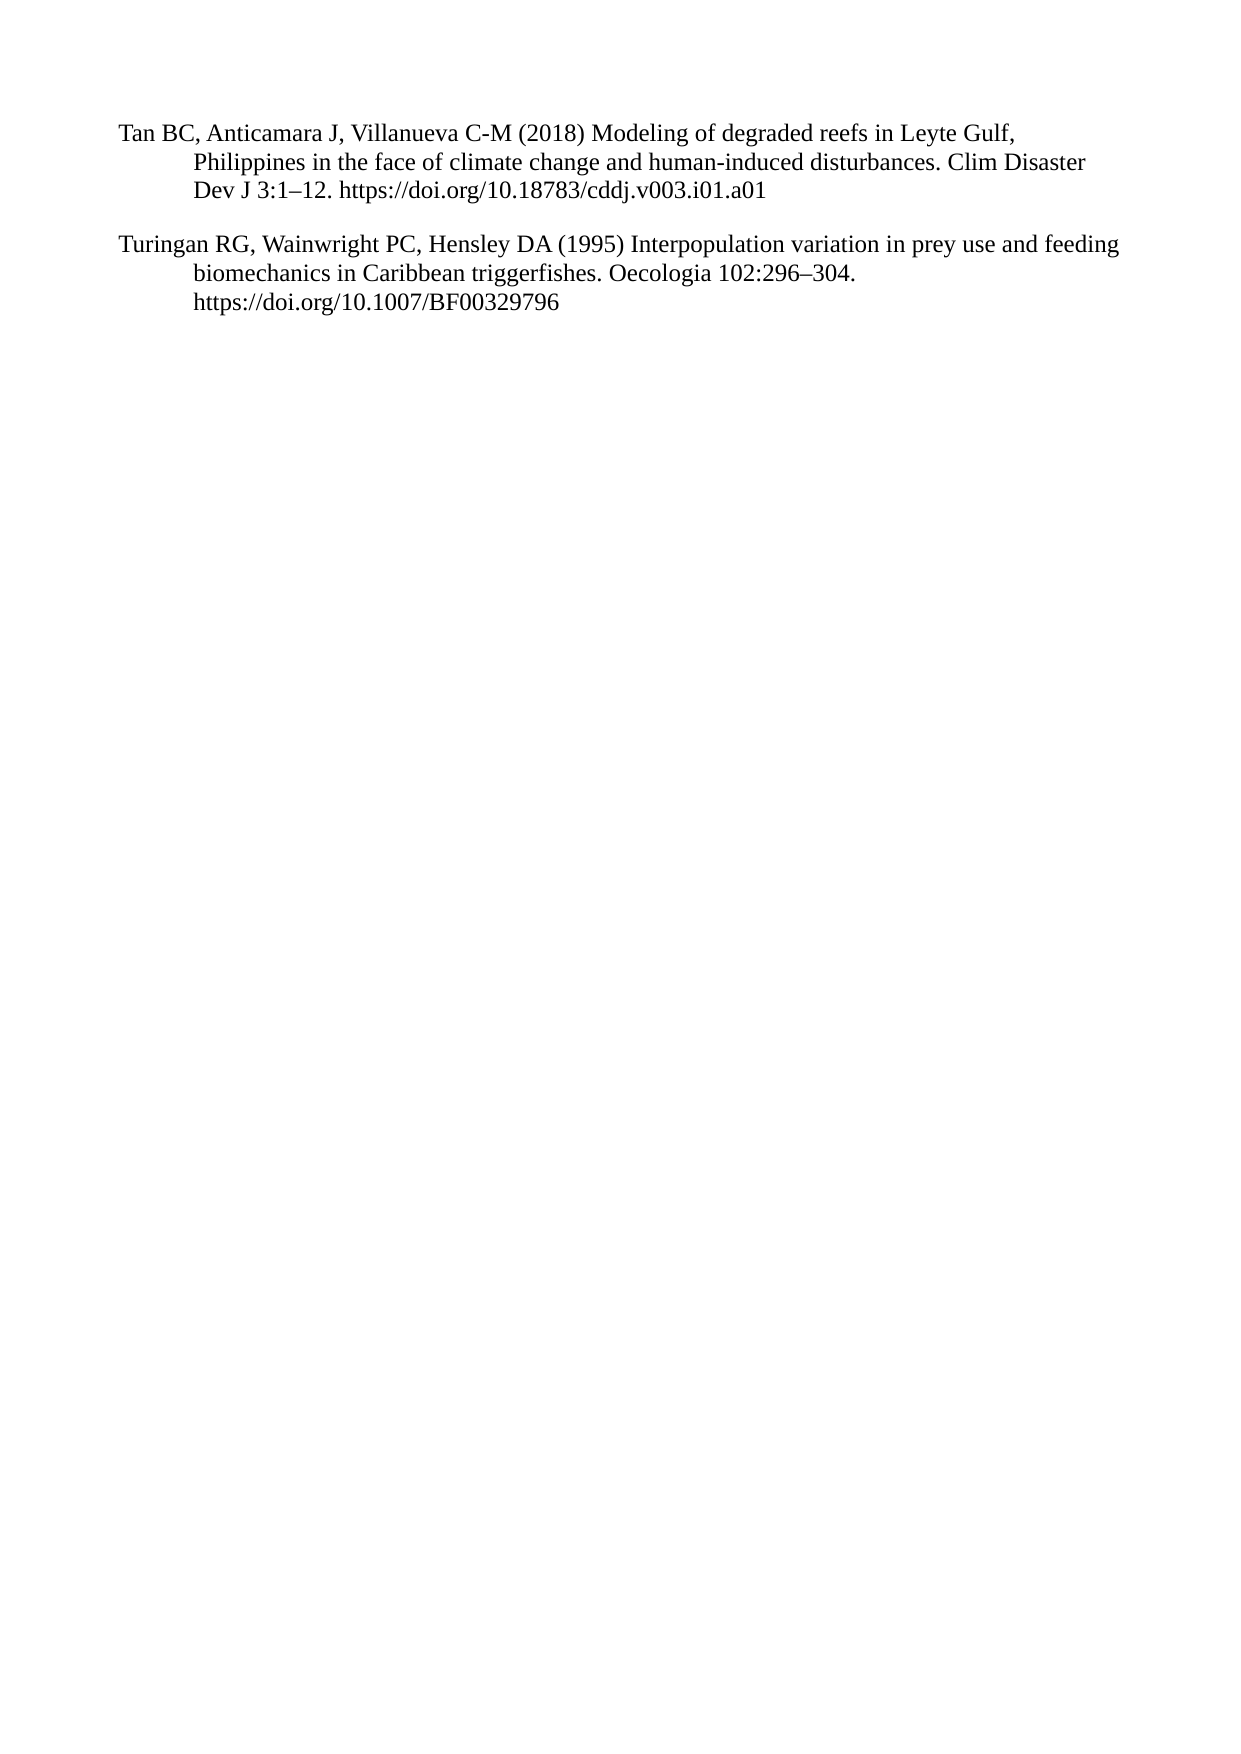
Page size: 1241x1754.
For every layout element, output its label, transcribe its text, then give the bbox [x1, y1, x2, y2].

text Tan BC, Anticamara J, Villanueva C-M (2018) Modeling of degraded reefs in Leyte Gulf, Philippines in the face of climate change and human-induced disturbances. Clim Disaster Dev J 3:1–12. https://doi.org/10.18783/cddj.v003.i01.a01 [118, 118, 1122, 204]
text Turingan RG, Wainwright PC, Hensley DA (1995) Interpopulation variation in prey use and feeding biomechanics in Caribbean triggerfishes. Oecologia 102:296–304. https://doi.org/10.1007/BF00329796 [118, 229, 1122, 316]
